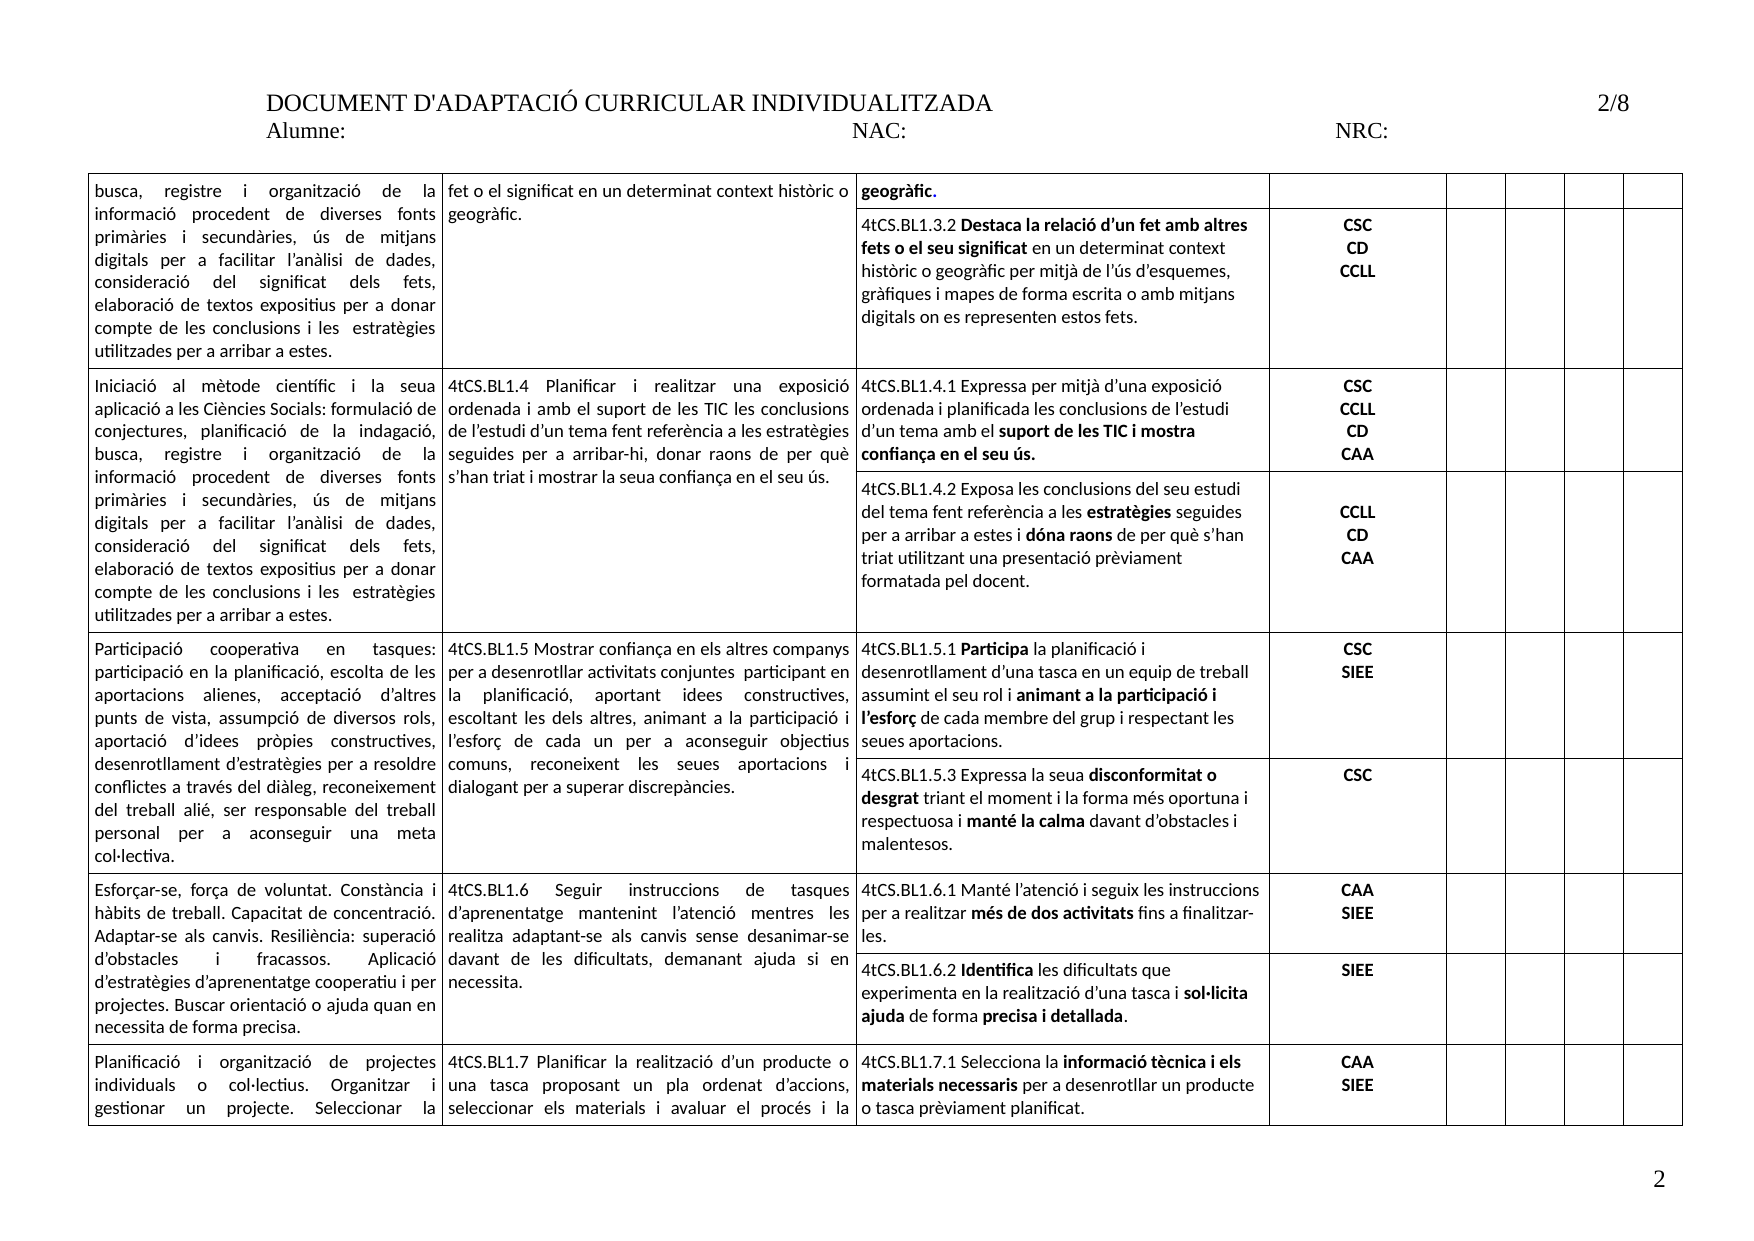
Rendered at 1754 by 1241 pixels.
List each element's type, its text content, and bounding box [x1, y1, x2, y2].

table_cell [1506, 1045, 1564, 1125]
table_cell CSC SIEE [1270, 633, 1446, 758]
table_cell [1624, 759, 1682, 872]
table_cell [1447, 209, 1505, 368]
table_cell Planificació i organització de projectes individuals o col·lectius. Organitzar i gestionar un projecte. Seleccionar la [89, 1045, 442, 1125]
table_cell CSC CD CCLL [1270, 209, 1446, 368]
table_cell CAA SIEE [1270, 874, 1446, 953]
table_cell [1565, 954, 1623, 1044]
table_cell CSC [1270, 759, 1446, 872]
table_cell CSC CCLL CD CAA [1270, 369, 1446, 471]
table_cell [1565, 759, 1623, 872]
table_cell [1447, 369, 1505, 471]
table_cell [1565, 209, 1623, 368]
table_cell [1506, 759, 1564, 872]
table_cell [1447, 874, 1505, 953]
table_cell [1447, 472, 1505, 632]
table_cell [1565, 472, 1623, 632]
table_cell 4tCS.BL1.5.3 Expressa la seua disconformitat o desgrat triant el moment i la forma més oportuna i respectuosa i manté la calma davant d’obstacles i malentesos. [857, 759, 1269, 872]
table_cell 4tCS.BL1.3.2 Destaca la relació d’un fet amb altres fets o el seu significat en un determinat context històric o geogràfic per mitjà de l’ús d’esquemes, gràfiques i mapes de forma escrita o amb mitjans digitals on es representen estos fets. [857, 209, 1269, 368]
table_cell [1624, 874, 1682, 953]
table_cell [1506, 633, 1564, 758]
table_cell 4tCS.BL1.4.2 Exposa les conclusions del seu estudi del tema fent referència a les estratègies seguides per a arribar a estes i dóna raons de per què s’han triat utilitzant una presentació prèviament formatada pel docent. [857, 472, 1269, 632]
table_cell [1506, 209, 1564, 368]
table_cell [1565, 633, 1623, 758]
table_cell [1565, 1045, 1623, 1125]
table_cell 4tCS.BL1.4.1 Expressa per mitjà d’una exposició ordenada i planificada les conclusions de l’estudi d’un tema amb el suport de les TIC i mostra confiança en el seu ús. [857, 369, 1269, 471]
table_cell CCLL CD CAA [1270, 472, 1446, 632]
table_cell [1624, 174, 1682, 208]
table_cell 4tCS.BL1.4 Planificar i realitzar una exposició ordenada i amb el suport de les TIC les conclusions de l’estudi d’un tema fent referència a les estratègies seguides per a arribar-hi, donar raons de per què s’han triat i mostrar la seua confiança en el seu ús. [443, 369, 856, 632]
table_cell [1506, 954, 1564, 1044]
table_cell [1624, 369, 1682, 471]
table_cell geogràfic. [857, 174, 1269, 208]
table_cell [1447, 633, 1505, 758]
table_cell busca, registre i organització de la informació procedent de diverses fonts primàries i secundàries, ús de mitjans digitals per a facilitar l’anàlisi de dades, consideració del significat dels fets, elaboració de textos expositius per a donar compte de les conclusions i les estratègies utilitzades per a arribar a estes. [89, 174, 442, 368]
table_cell SIEE [1270, 954, 1446, 1044]
table_cell 4tCS.BL1.7 Planificar la realització d’un producte o una tasca proposant un pla ordenat d’accions, seleccionar els materials i avaluar el procés i la [443, 1045, 856, 1125]
table_cell 4tCS.BL1.6 Seguir instruccions de tasques d’aprenentatge mantenint l’atenció mentres les realitza adaptant-se als canvis sense desanimar-se davant de les dificultats, demanant ajuda si en necessita. [443, 874, 856, 1044]
table_cell [1624, 1045, 1682, 1125]
table_cell fet o el significat en un determinat context històric o geogràfic. [443, 174, 856, 368]
table_cell [1565, 174, 1623, 208]
table_cell CAA SIEE [1270, 1045, 1446, 1125]
table_cell Esforçar-se, força de voluntat. Constància i hàbits de treball. Capacitat de concentració. Adaptar-se als canvis. Resiliència: superació d’obstacles i fracassos. Aplicació d’estratègies d’aprenentatge cooperatiu i per projectes. Buscar orientació o ajuda quan en necessita de forma precisa. [89, 874, 442, 1044]
table_cell 4tCS.BL1.5.1 Participa la planificació i desenrotllament d’una tasca en un equip de treball assumint el seu rol i animant a la participació i l’esforç de cada membre del grup i respectant les seues aportacions. [857, 633, 1269, 758]
table_cell [1565, 369, 1623, 471]
table_cell [1506, 369, 1564, 471]
table_cell [1447, 174, 1505, 208]
table_cell 4tCS.BL1.6.2 Identifica les dificultats que experimenta en la realització d’una tasca i sol·licita ajuda de forma precisa i detallada. [857, 954, 1269, 1044]
table_cell 4tCS.BL1.5 Mostrar confiança en els altres companys per a desenrotllar activitats conjuntes participant en la planificació, aportant idees constructives, escoltant les dels altres, animant a la participació i l’esforç de cada un per a aconseguir objectius comuns, reconeixent les seues aportacions i dialogant per a superar discrepàncies. [443, 633, 856, 872]
table_cell [1506, 472, 1564, 632]
table_cell [1624, 472, 1682, 632]
table_cell [1270, 174, 1446, 208]
table_cell [1447, 1045, 1505, 1125]
table_cell [1506, 874, 1564, 953]
table_cell [1447, 759, 1505, 872]
table_cell [1565, 874, 1623, 953]
table_cell Iniciació al mètode científic i la seua aplicació a les Ciències Socials: formulació de conjectures, planificació de la indagació, busca, registre i organització de la informació procedent de diverses fonts primàries i secundàries, ús de mitjans digitals per a facilitar l’anàlisi de dades, consideració del significat dels fets, elaboració de textos expositius per a donar compte de les conclusions i les estratègies utilitzades per a arribar a estes. [89, 369, 442, 632]
table_cell Participació cooperativa en tasques: participació en la planificació, escolta de les aportacions alienes, acceptació d’altres punts de vista, assumpció de diversos rols, aportació d’idees pròpies constructives, desenrotllament d’estratègies per a resoldre conflictes a través del diàleg, reconeixement del treball alié, ser responsable del treball personal per a aconseguir una meta col·lectiva. [89, 633, 442, 872]
table_cell 4tCS.BL1.7.1 Selecciona la informació tècnica i els materials necessaris per a desenrotllar un producte o tasca prèviament planificat. [857, 1045, 1269, 1125]
table_cell [1624, 954, 1682, 1044]
table_cell [1447, 954, 1505, 1044]
table_cell [1624, 633, 1682, 758]
table_cell [1624, 209, 1682, 368]
table_cell 4tCS.BL1.6.1 Manté l’atenció i seguix les instruccions per a realitzar més de dos activitats fins a finalitzar-les. [857, 874, 1269, 953]
table_cell [1506, 174, 1564, 208]
